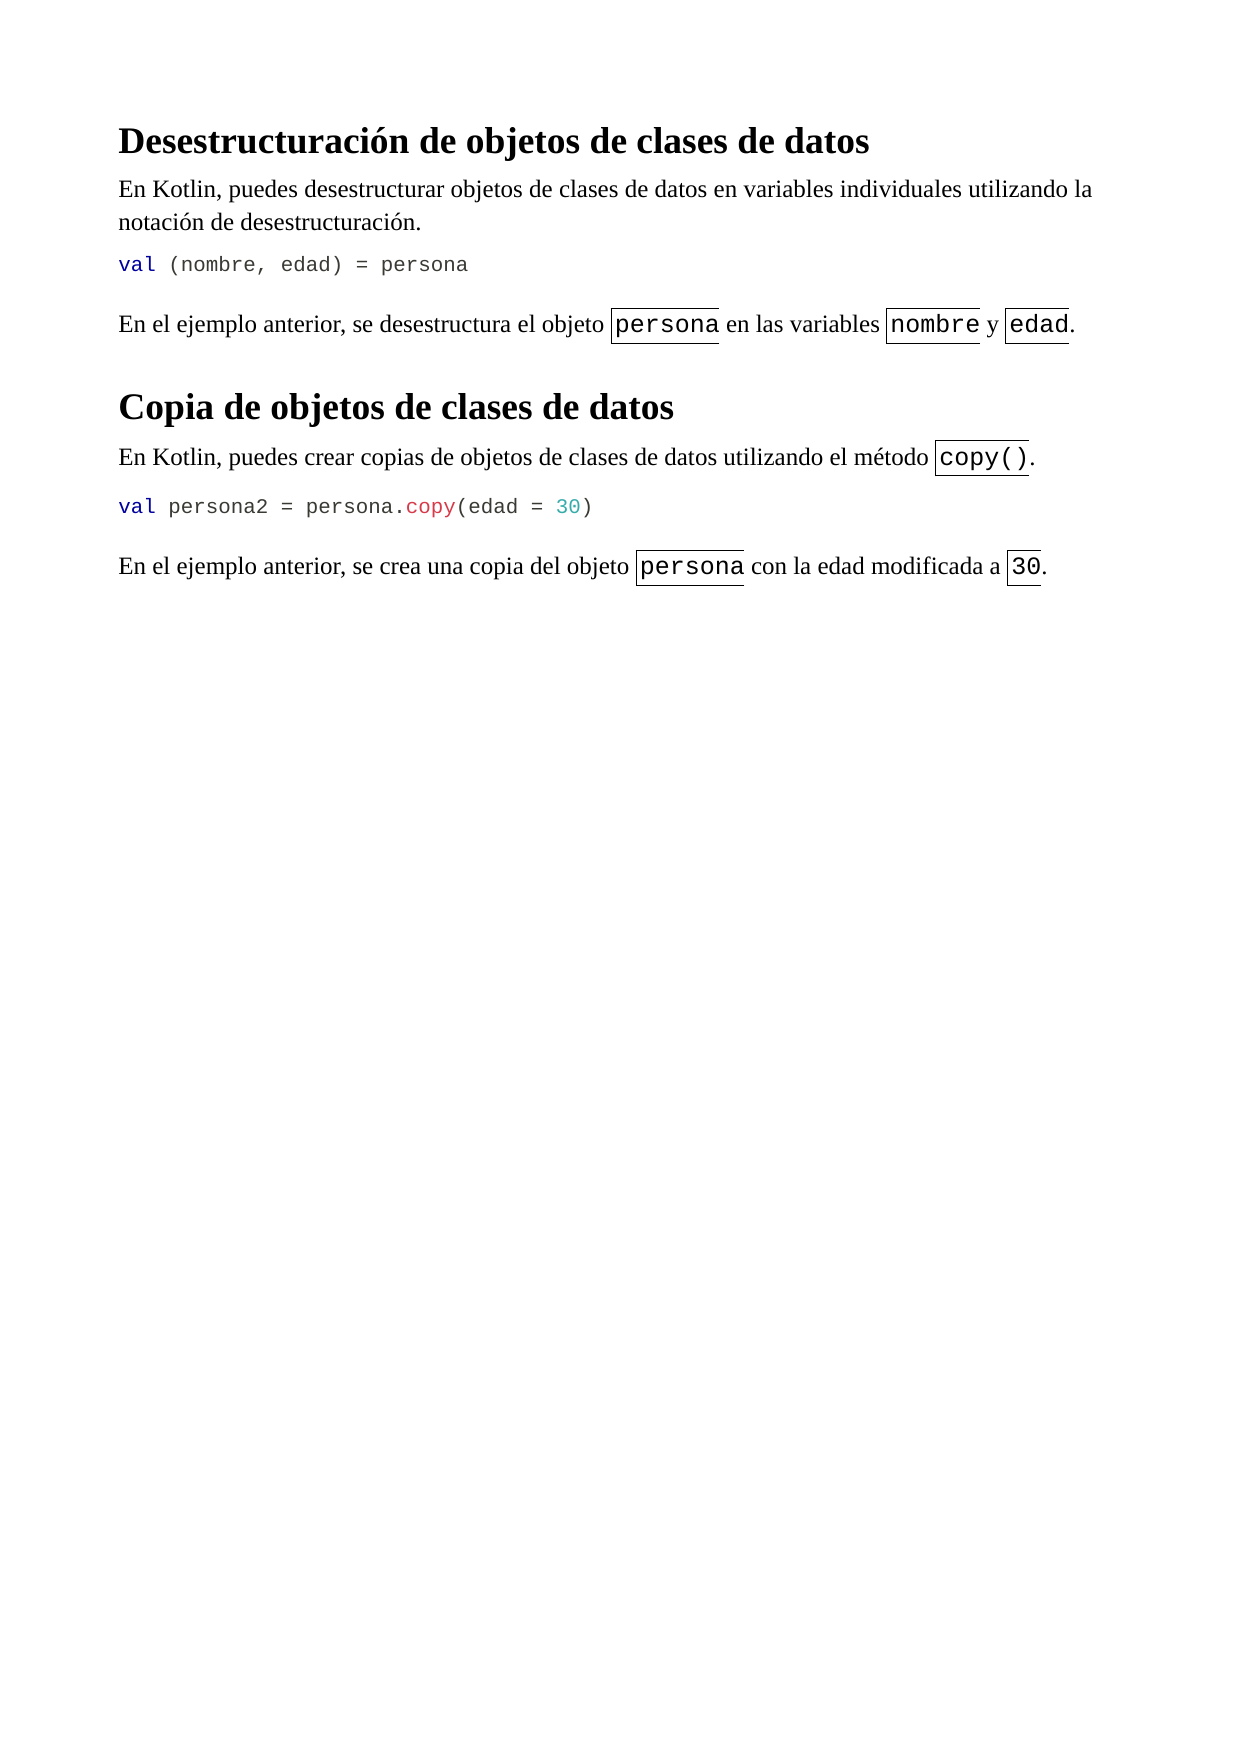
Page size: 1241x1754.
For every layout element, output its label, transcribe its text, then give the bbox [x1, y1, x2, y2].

text copy(). [936, 440, 1122, 476]
text En Kotlin, puedes crear copias de objetos de clases de datos utilizando el método [118, 440, 935, 476]
subtitle Desestructuración de objetos de clases de datos​ [118, 118, 1122, 161]
text En Kotlin, puedes desestructurar objetos de clases de datos en variables individuales utilizando la notación de desestructuración. [118, 174, 1122, 236]
text En el ejemplo anterior, se crea una copia del objeto persona con la edad modificada a 30. [118, 549, 1122, 586]
subtitle Copia de objetos de clases de datos​ [118, 384, 1122, 428]
text En el ejemplo anterior, se desestructura el objeto persona en las variables nombre y edad. [118, 307, 1122, 344]
text val (nombre, edad) = persona [118, 254, 1122, 278]
text val persona2 = persona.copy(edad = 30) [118, 496, 1122, 520]
